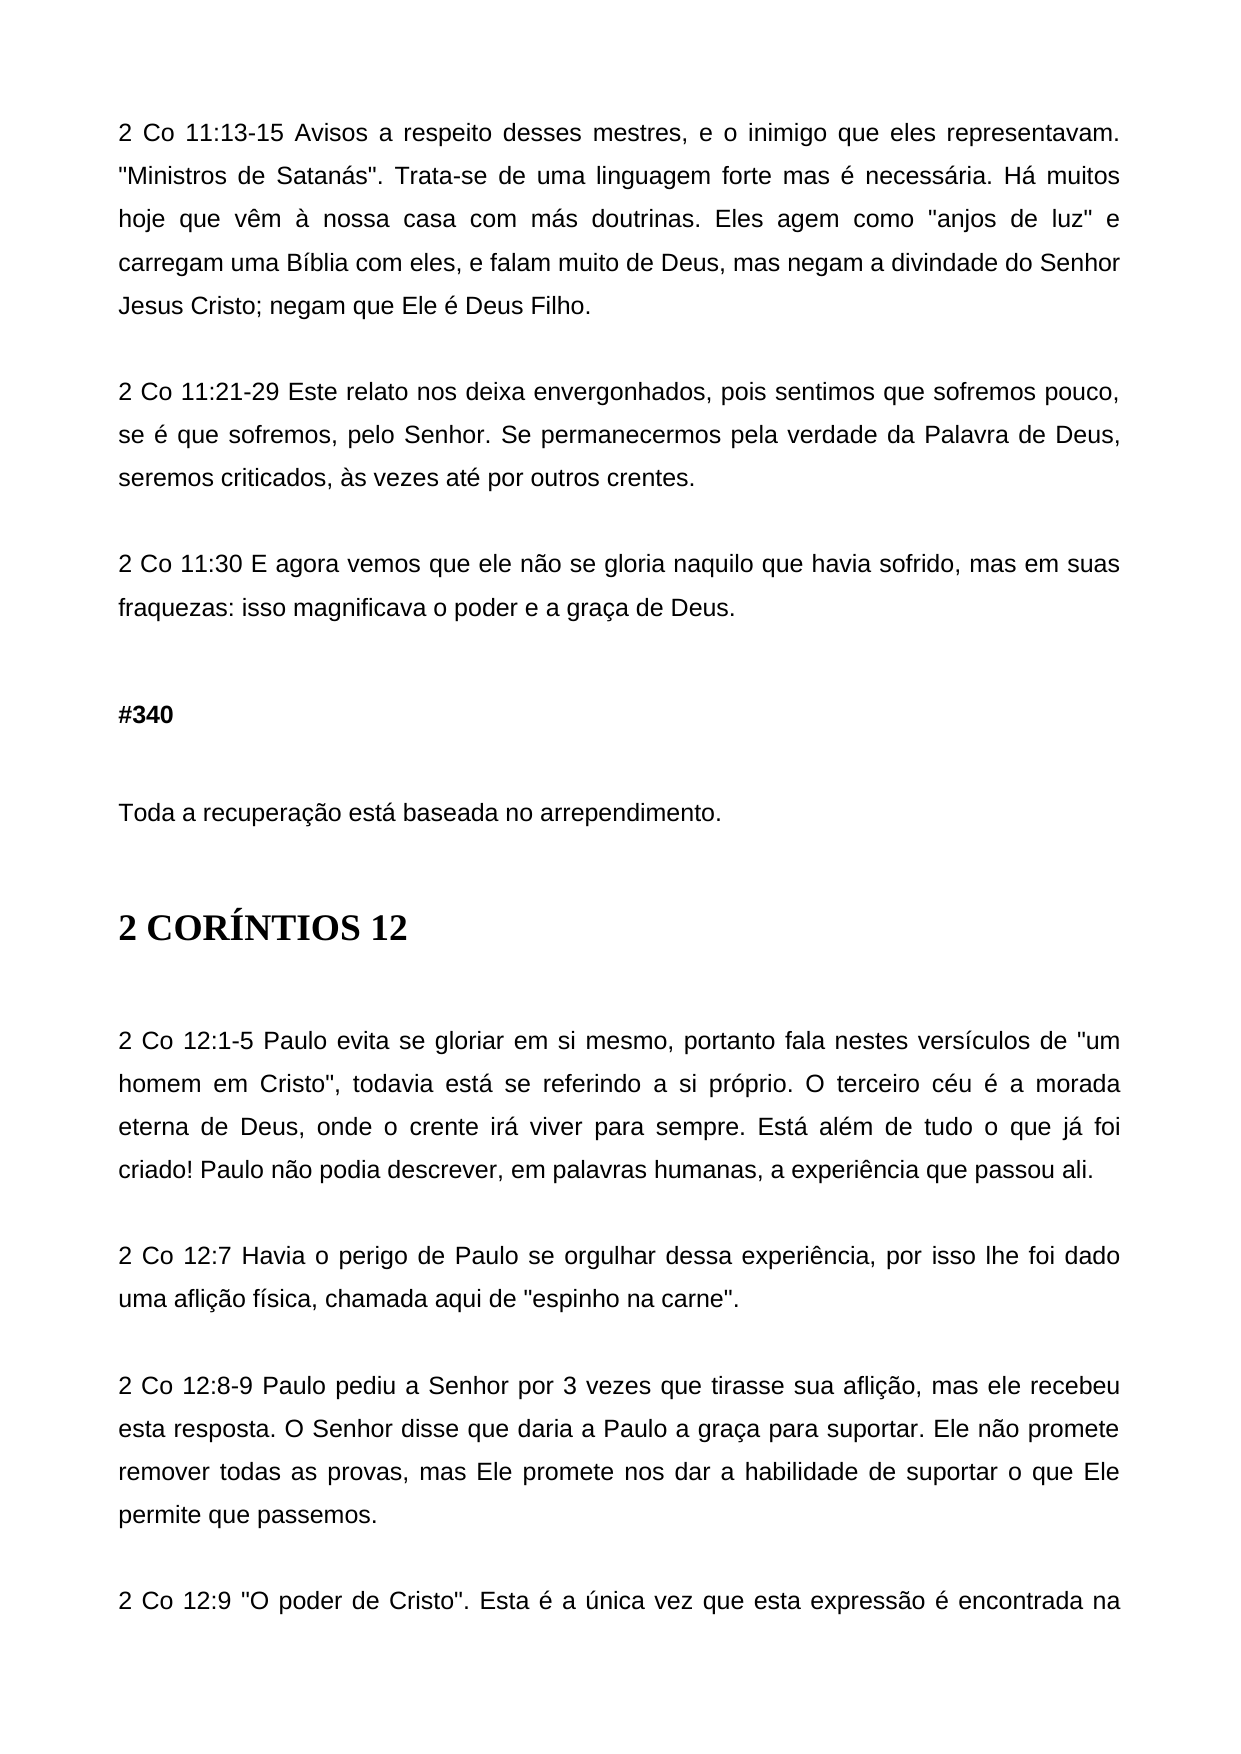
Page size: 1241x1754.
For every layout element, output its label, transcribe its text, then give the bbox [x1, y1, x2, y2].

text 2 Co 11:21-29 Este relato nos deixa envergonhados, pois sentimos que sofremos pouco, se é que sofremos, pelo Senhor. Se permanecermos pela verdade da Palavra de Deus, seremos criticados, às vezes até por outros crentes. [118, 377, 1122, 492]
subtitle 2 CORÍNTIOS 12 [118, 905, 1122, 948]
text 2 Co 12:1-5 Paulo evita se gloriar em si mesmo, portanto fala nestes versículos de "um homem em Cristo", todavia está se referindo a si próprio. O terceiro céu é a morada eterna de Deus, onde o crente irá viver para sempre. Está além de tudo o que já foi criado! Paulo não podia descrever, em palavras humanas, a experiência que passou ali. [118, 1026, 1122, 1184]
text 2 Co 12:8-9 Paulo pediu a Senhor por 3 vezes que tirasse sua aflição, mas ele recebeu esta resposta. O Senhor disse que daria a Paulo a graça para suportar. Ele não promete remover todas as provas, mas Ele promete nos dar a habilidade de suportar o que Ele permite que passemos. [118, 1371, 1122, 1529]
text 2 Co 11:13-15 Avisos a respeito desses mestres, e o inimigo que eles representavam. "Ministros de Satanás". Trata-se de uma linguagem forte mas é necessária. Há muitos hoje que vêm à nossa casa com más doutrinas. Eles agem como "anjos de luz" e carregam uma Bíblia com eles, e falam muito de Deus, mas negam a divindade do Senhor Jesus Cristo; negam que Ele é Deus Filho. [118, 118, 1122, 319]
text Toda a recuperação está baseada no arrependimento. [118, 798, 1122, 827]
subtitle #340 [118, 699, 1122, 728]
text 2 Co 11:30 E agora vemos que ele não se gloria naquilo que havia sofrido, mas em suas fraquezas: isso magnificava o poder e a graça de Deus. [118, 549, 1122, 621]
text 2 Co 12:7 Havia o perigo de Paulo se orgulhar dessa experiência, por isso lhe foi dado uma aflição física, chamada aqui de "espinho na carne". [118, 1241, 1122, 1313]
text 2 Co 12:9 "O poder de Cristo". Esta é a única vez que esta expressão é encontrada na [118, 1586, 1122, 1615]
